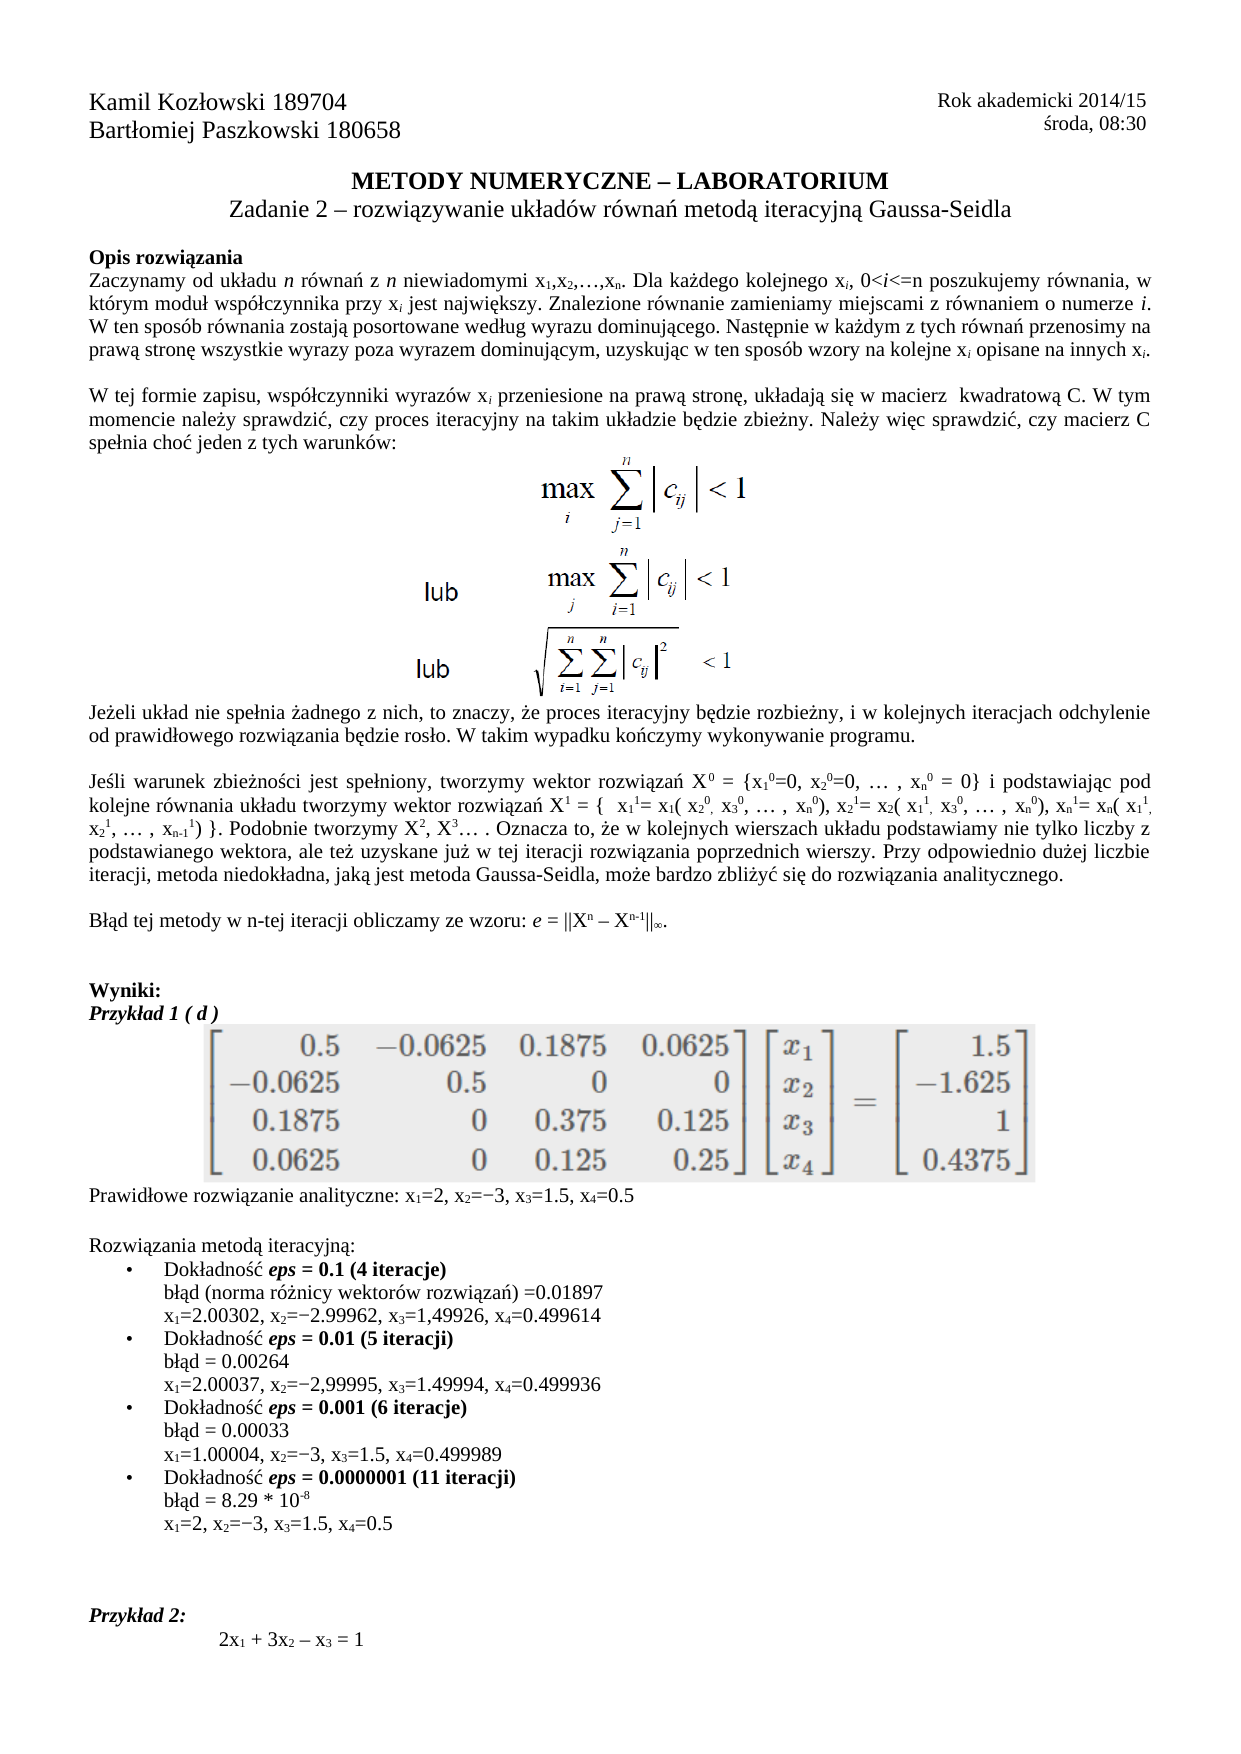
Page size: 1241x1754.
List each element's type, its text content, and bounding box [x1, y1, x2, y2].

text Błąd tej metody w n-tej iteracji obliczamy ze wzoru: e = ||Xn – Xn-1||∞. [88, 909, 1152, 932]
table_header Rok akademicki 2014/15 środa, 08:30 [620, 89, 1152, 144]
text Rozwiązania metodą iteracyjną: [88, 1234, 1152, 1257]
text Zadanie 2 – rozwiązywanie układów równań metodą iteracyjną Gaussa-Seidla [88, 195, 1152, 222]
text Opis rozwiązania [88, 246, 1152, 269]
list Dokładność eps = 0.0000001 (11 iteracji) błąd = 8.29 * 10-8 x1=2, x2=−3, x3=1.5, x4=0.5 [126, 1466, 1152, 1535]
text Jeśli warunek zbieżności jest spełniony, tworzymy wektor rozwiązań X0 = {x10=0, x20=0, … , xn0 = 0} i podstawiając pod kolejne równania układu tworzymy wektor rozwiązań X1 = { x11= x1( x20, x30, … , xn0), x21= x2( x11, x30, … , xn0), xn1= xn( x11, x21, … , xn-11) }. Podobnie tworzymy X2, X3… . Oznacza to, że w kolejnych wierszach układu podstawiamy nie tylko liczby z podstawianego wektora, ale też uzyskane już w tej iteracji rozwiązania poprzednich wierszy. Przy odpowiednio dużej liczbie iteracji, metoda niedokładna, jaką jest metoda Gaussa-Seidla, może bardzo zbliżyć się do rozwiązania analitycznego. [88, 770, 1152, 886]
list Dokładność eps = 0.1 (4 iteracje) błąd (norma różnicy wektorów rozwiązań) =0.01897 x1=2.00302, x2=−2.99962, x3=1,49926, x4=0.499614 [126, 1257, 1152, 1327]
text Zaczynamy od układu n równań z n niewiadomymi x1,x2,…,xn. Dla każdego kolejnego xi, 0<i<=n poszukujemy równania, w którym moduł współczynnika przy xi jest największy. Znalezione równanie zamieniamy miejscami z równaniem o numerze i. W ten sposób równania zostają posortowane według wyrazu dominującego. Następnie w każdym z tych równań przenosimy na prawą stronę wszystkie wyrazy poza wyrazem dominującym, uzyskując w ten sposób wzory na kolejne xi opisane na innych xi. [88, 269, 1152, 361]
table_header Kamil Kozłowski 189704 Bartłomiej Paszkowski 180658 [89, 89, 620, 144]
text METODY NUMERYCZNE – LABORATORIUM [88, 167, 1152, 195]
text Jeżeli układ nie spełnia żadnego z nich, to znaczy, że proces iteracyjny będzie rozbieżny, i w kolejnych iteracjach odchylenie od prawidłowego rozwiązania będzie rosło. W takim wypadku kończymy wykonywanie programu. [88, 454, 1152, 747]
text 2x1 + 3x2 – x3 = 1 [218, 1627, 1152, 1651]
text W tej formie zapisu, współczynniki wyrazów xi przeniesione na prawą stronę, układają się w macierz kwadratową C. W tym momencie należy sprawdzić, czy proces iteracyjny na takim układzie będzie zbieżny. Należy więc sprawdzić, czy macierz C spełnia choć jeden z tych warunków: [88, 384, 1152, 454]
list Dokładność eps = 0.01 (5 iteracji) błąd = 0.00264 x1=2.00037, x2=−2,99995, x3=1.49994, x4=0.499936 [126, 1327, 1152, 1396]
text Prawidłowe rozwiązanie analityczne: x1=2, x2=−3, x3=1.5, x4=0.5 [88, 1025, 1152, 1234]
text Przykład 2: [88, 1604, 1152, 1627]
text Wyniki: [88, 978, 1152, 1002]
list Dokładność eps = 0.001 (6 iteracje) błąd = 0.00033 x1=1.00004, x2=−3, x3=1.5, x4=0.499989 [126, 1396, 1152, 1466]
picture [395, 453, 845, 701]
picture [203, 1024, 1037, 1184]
text Przykład 1 ( d ) [88, 1002, 1152, 1025]
